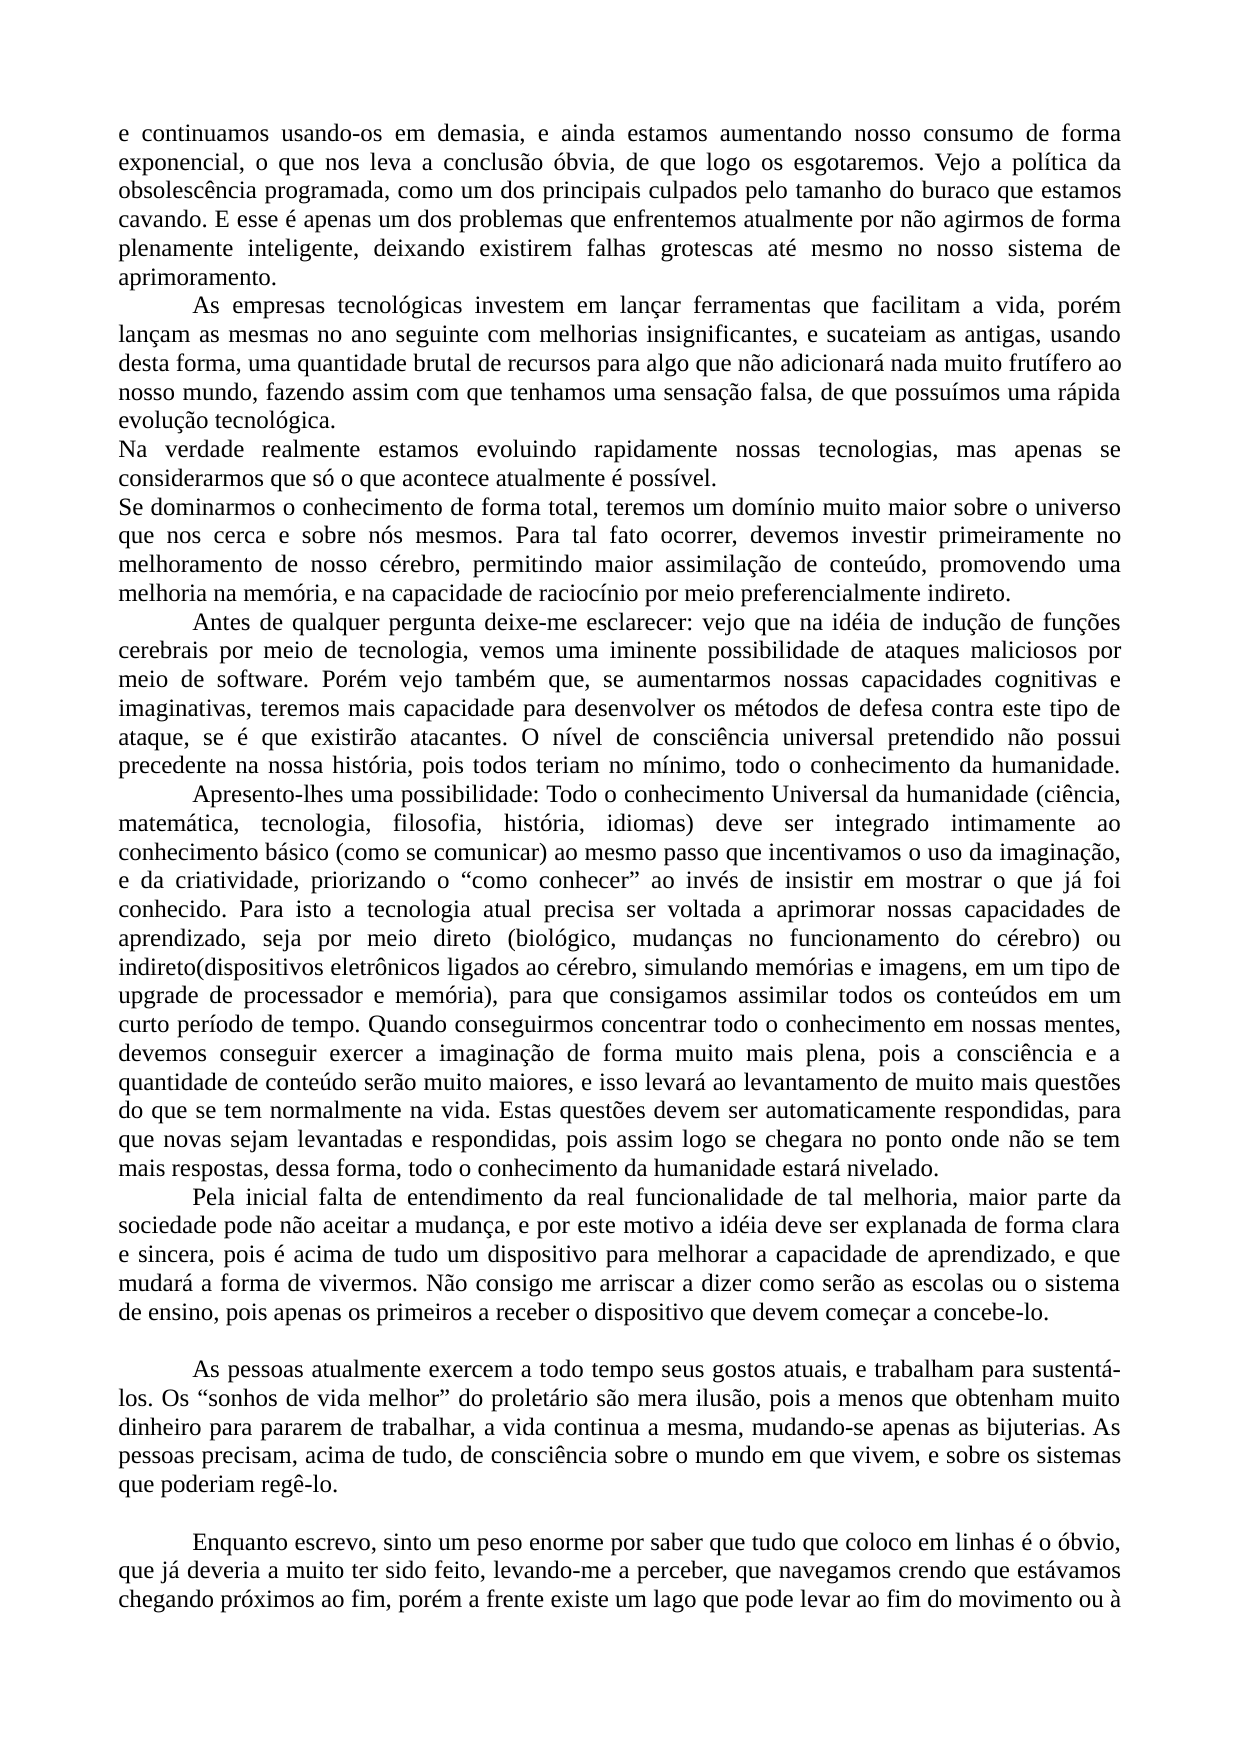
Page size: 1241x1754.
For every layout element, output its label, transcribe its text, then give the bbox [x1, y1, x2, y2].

text Se dominarmos o conhecimento de forma total, teremos um domínio muito maior sobre o universo que nos cerca e sobre nós mesmos. Para tal fato ocorrer, devemos investir primeiramente no melhoramento de nosso cérebro, permitindo maior assimilação de conteúdo, promovendo uma melhoria na memória, e na capacidade de raciocínio por meio preferencialmente indireto. Antes de qualquer pergunta deixe-me esclarecer: vejo que na idéia de indução de funções cerebrais por meio de tecnologia, vemos uma iminente possibilidade de ataques maliciosos por meio de software. Porém vejo também que, se aumentarmos nossas capacidades cognitivas e imaginativas, teremos mais capacidade para desenvolver os métodos de defesa contra este tipo de ataque, se é que existirão atacantes. O nível de consciência universal pretendido não possui precedente na nossa história, pois todos teriam no mínimo, todo o conhecimento da humanidade. Apresento-lhes uma possibilidade: Todo o conhecimento Universal da humanidade (ciência, matemática, tecnologia, filosofia, história, idiomas) deve ser integrado intimamente ao conhecimento básico (como se comunicar) ao mesmo passo que incentivamos o uso da imaginação, e da criatividade, priorizando o “como conhecer” ao invés de insistir em mostrar o que já foi conhecido. Para isto a tecnologia atual precisa ser voltada a aprimorar nossas capacidades de aprendizado, seja por meio direto (biológico, mudanças no funcionamento do cérebro) ou indireto(dispositivos eletrônicos ligados ao cérebro, simulando memórias e imagens, em um tipo de upgrade de processador e memória), para que consigamos assimilar todos os conteúdos em um curto período de tempo. Quando conseguirmos concentrar todo o conhecimento em nossas mentes, devemos conseguir exercer a imaginação de forma muito mais plena, pois a consciência e a quantidade de conteúdo serão muito maiores, e isso levará ao levantamento de muito mais questões do que se tem normalmente na vida. Estas questões devem ser automaticamente respondidas, para que novas sejam levantadas e respondidas, pois assim logo se chegara no ponto onde não se tem mais respostas, dessa forma, todo o conhecimento da humanidade estará nivelado. Pela inicial falta de entendimento da real funcionalidade de tal melhoria, maior parte da sociedade pode não aceitar a mudança, e por este motivo a idéia deve ser explanada de forma clara e sincera, pois é acima de tudo um dispositivo para melhorar a capacidade de aprendizado, e que mudará a forma de vivermos. Não consigo me arriscar a dizer como serão as escolas ou o sistema de ensino, pois apenas os primeiros a receber o dispositivo que devem começar a concebe-lo. [118, 492, 1122, 1326]
text As pessoas atualmente exercem a todo tempo seus gostos atuais, e trabalham para sustentá-los. Os “sonhos de vida melhor” do proletário são mera ilusão, pois a menos que obtenham muito dinheiro para pararem de trabalhar, a vida continua a mesma, mudando-se apenas as bijuterias. As pessoas precisam, acima de tudo, de consciência sobre o mundo em que vivem, e sobre os sistemas que poderiam regê-lo. [118, 1354, 1122, 1527]
text e continuamos usando-os em demasia, e ainda estamos aumentando nosso consumo de forma exponencial, o que nos leva a conclusão óbvia, de que logo os esgotaremos. Vejo a política da obsolescência programada, como um dos principais culpados pelo tamanho do buraco que estamos cavando. E esse é apenas um dos problemas que enfrentemos atualmente por não agirmos de forma plenamente inteligente, deixando existirem falhas grotescas até mesmo no nosso sistema de aprimoramento. As empresas tecnológicas investem em lançar ferramentas que facilitam a vida, porém lançam as mesmas no ano seguinte com melhorias insignificantes, e sucateiam as antigas, usando desta forma, uma quantidade brutal de recursos para algo que não adicionará nada muito frutífero ao nosso mundo, fazendo assim com que tenhamos uma sensação falsa, de que possuímos uma rápida evolução tecnológica. [118, 118, 1122, 434]
text Na verdade realmente estamos evoluindo rapidamente nossas tecnologias, mas apenas se considerarmos que só o que acontece atualmente é possível. [118, 434, 1122, 492]
text Enquanto escrevo, sinto um peso enorme por saber que tudo que coloco em linhas é o óbvio, que já deveria a muito ter sido feito, levando-me a perceber, que navegamos crendo que estávamos chegando próximos ao fim, porém a frente existe um lago que pode levar ao fim do movimento ou à [118, 1527, 1122, 1613]
